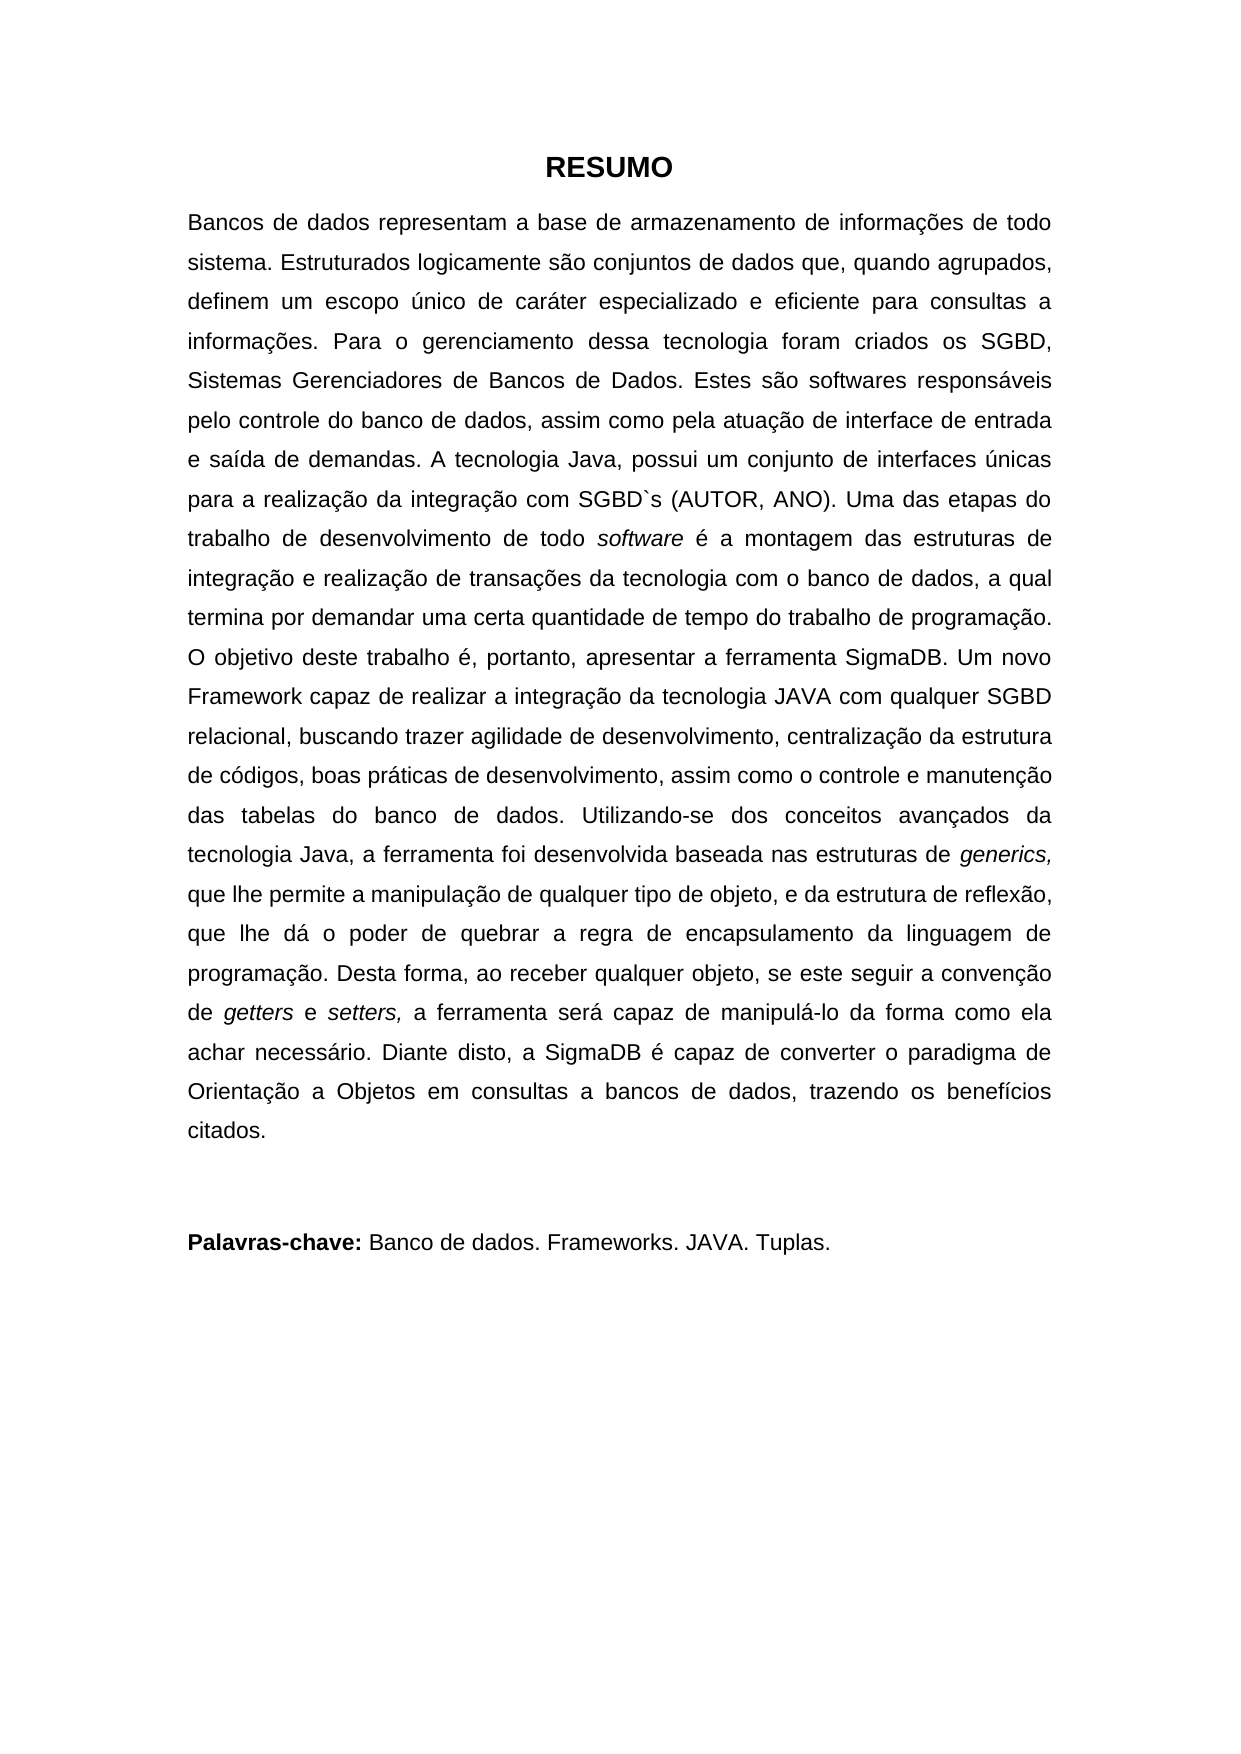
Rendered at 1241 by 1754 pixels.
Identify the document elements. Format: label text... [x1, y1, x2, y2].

text RESUMO [187, 150, 1053, 183]
text Bancos de dados representam a base de armazenamento de informações de todo sistema. Estruturados logicamente são conjuntos de dados que, quando agrupados, definem um escopo único de caráter especializado e eficiente para consultas a informações. Para o gerenciamento dessa tecnologia foram criados os SGBD, Sistemas Gerenciadores de Bancos de Dados. Estes são softwares responsáveis pelo controle do banco de dados, assim como pela atuação de interface de entrada e saída de demandas. A tecnologia Java, possui um conjunto de interfaces únicas para a realização da integração com SGBD`s (AUTOR, ANO). Uma das etapas do trabalho de desenvolvimento de todo software é a montagem das estruturas de integração e realização de transações da tecnologia com o banco de dados, a qual termina por demandar uma certa quantidade de tempo do trabalho de programação. O objetivo deste trabalho é, portanto, apresentar a ferramenta SigmaDB. Um novo Framework capaz de realizar a integração da tecnologia JAVA com qualquer SGBD relacional, buscando trazer agilidade de desenvolvimento, centralização da estrutura de códigos, boas práticas de desenvolvimento, assim como o controle e manutenção das tabelas do banco de dados. Utilizando-se dos conceitos avançados da tecnologia Java, a ferramenta foi desenvolvida baseada nas estruturas de generics, que lhe permite a manipulação de qualquer tipo de objeto, e da estrutura de reflexão, que lhe dá o poder de quebrar a regra de encapsulamento da linguagem de programação. Desta forma, ao receber qualquer objeto, se este seguir a convenção de getters e setters, a ferramenta será capaz de manipulá-lo da forma como ela achar necessário. Diante disto, a SigmaDB é capaz de converter o paradigma de Orientação a Objetos em consultas a bancos de dados, trazendo os benefícios citados. [187, 209, 1053, 1144]
text Palavras-chave: Banco de dados. Frameworks. JAVA. Tuplas. [187, 1229, 1053, 1255]
